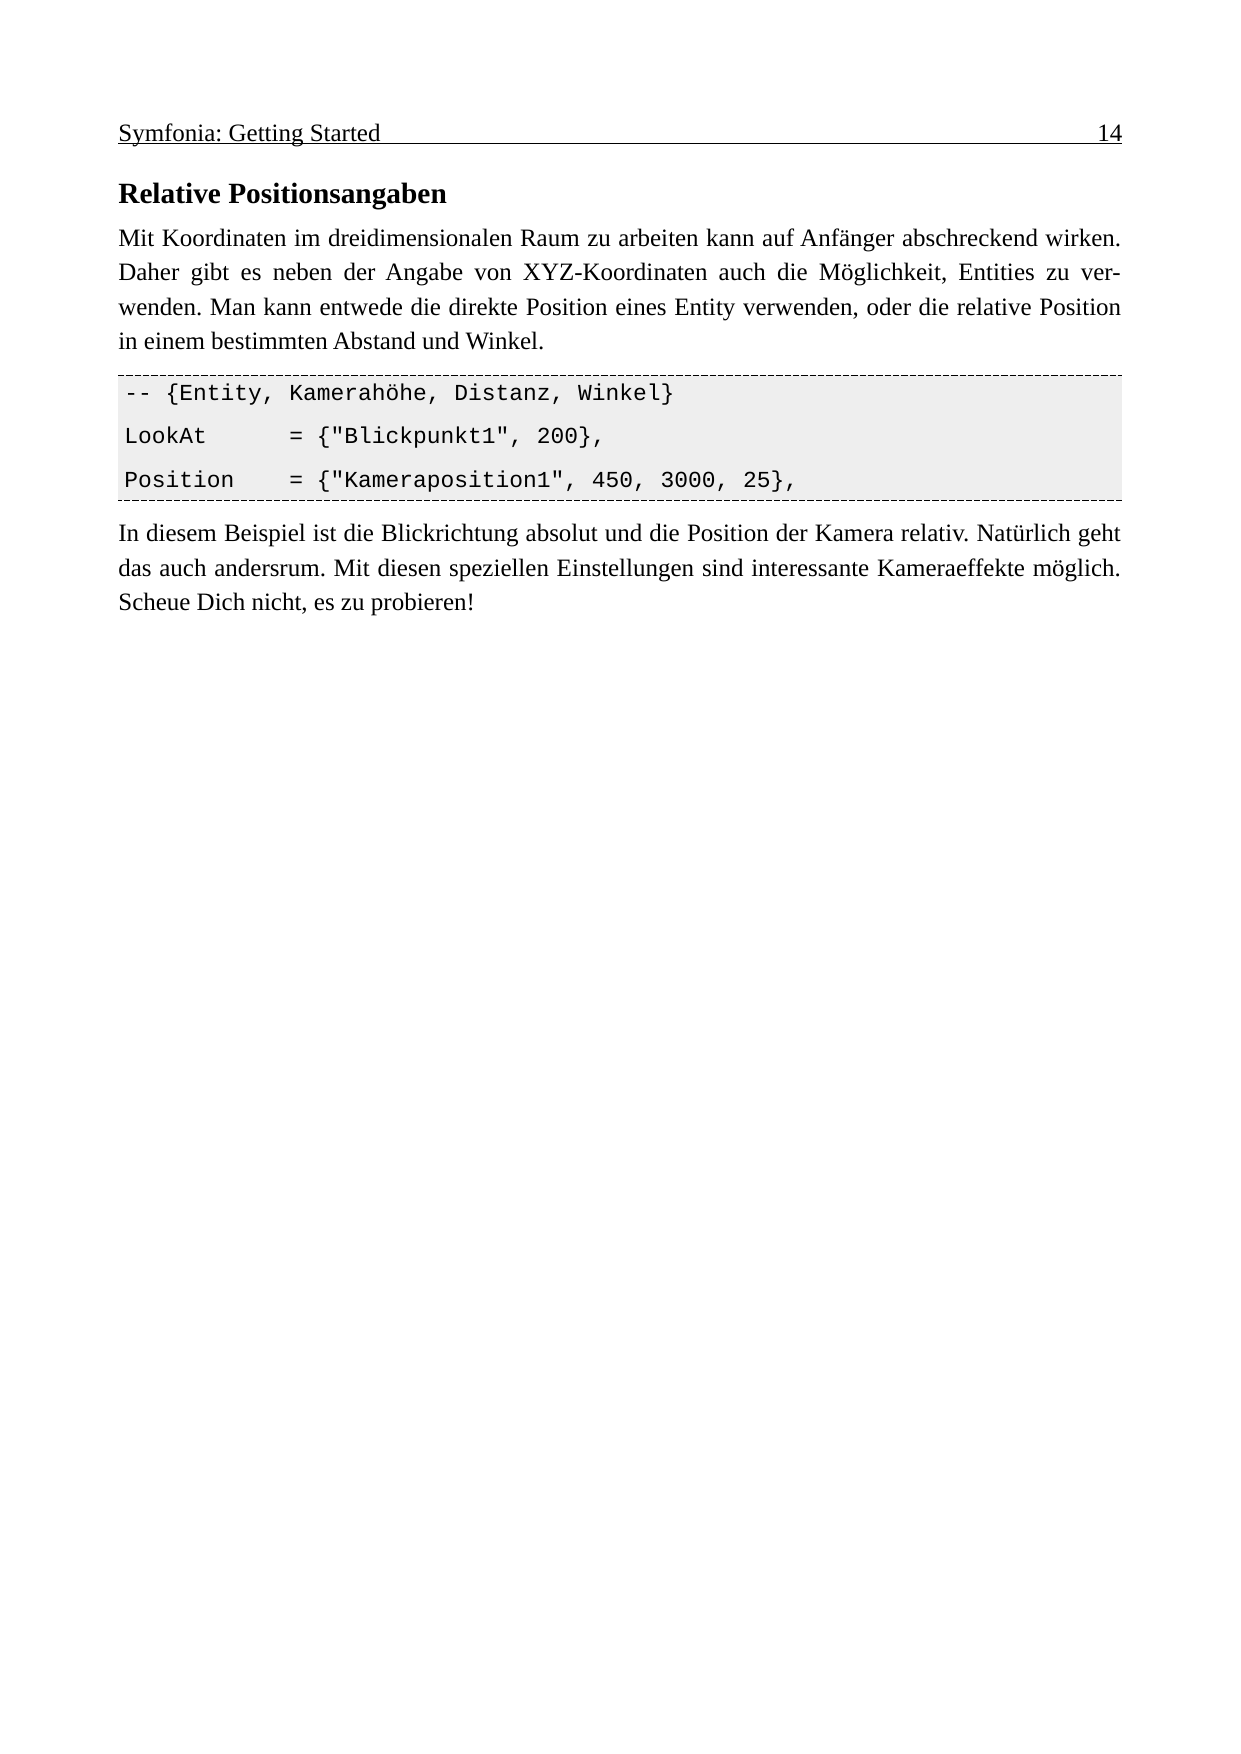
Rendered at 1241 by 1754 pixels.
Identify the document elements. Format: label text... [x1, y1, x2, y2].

text Position = {"Kameraposition1", 450, 3000, 25}, [118, 462, 1122, 500]
subtitle Relative Positionsangaben [118, 176, 1122, 210]
text In diesem Beispiel ist die Blickrichtung absolut und die Position der Kamera relativ. Natürlich geht das auch andersrum. Mit diesen speziellen Einstellungen sind interessante Kameraeffekte möglich. Scheue Dich nicht, es zu probieren! [118, 518, 1122, 616]
text -- {Entity, Kamerahöhe, Distanz, Winkel} [118, 375, 1122, 407]
text LookAt = {"Blickpunkt1", 200}, [118, 419, 1122, 451]
text Mit Koordinaten im dreidimensionalen Raum zu arbeiten kann auf Anfänger abschreckend wirken. Daher gibt es neben der Angabe von XYZ-Koordinaten auch die Möglichkeit, Entities zu ver-wenden. Man kann entwede die direkte Position eines Entity verwenden, oder die relative Position in einem bestimmten Abstand und Winkel. [118, 223, 1122, 355]
